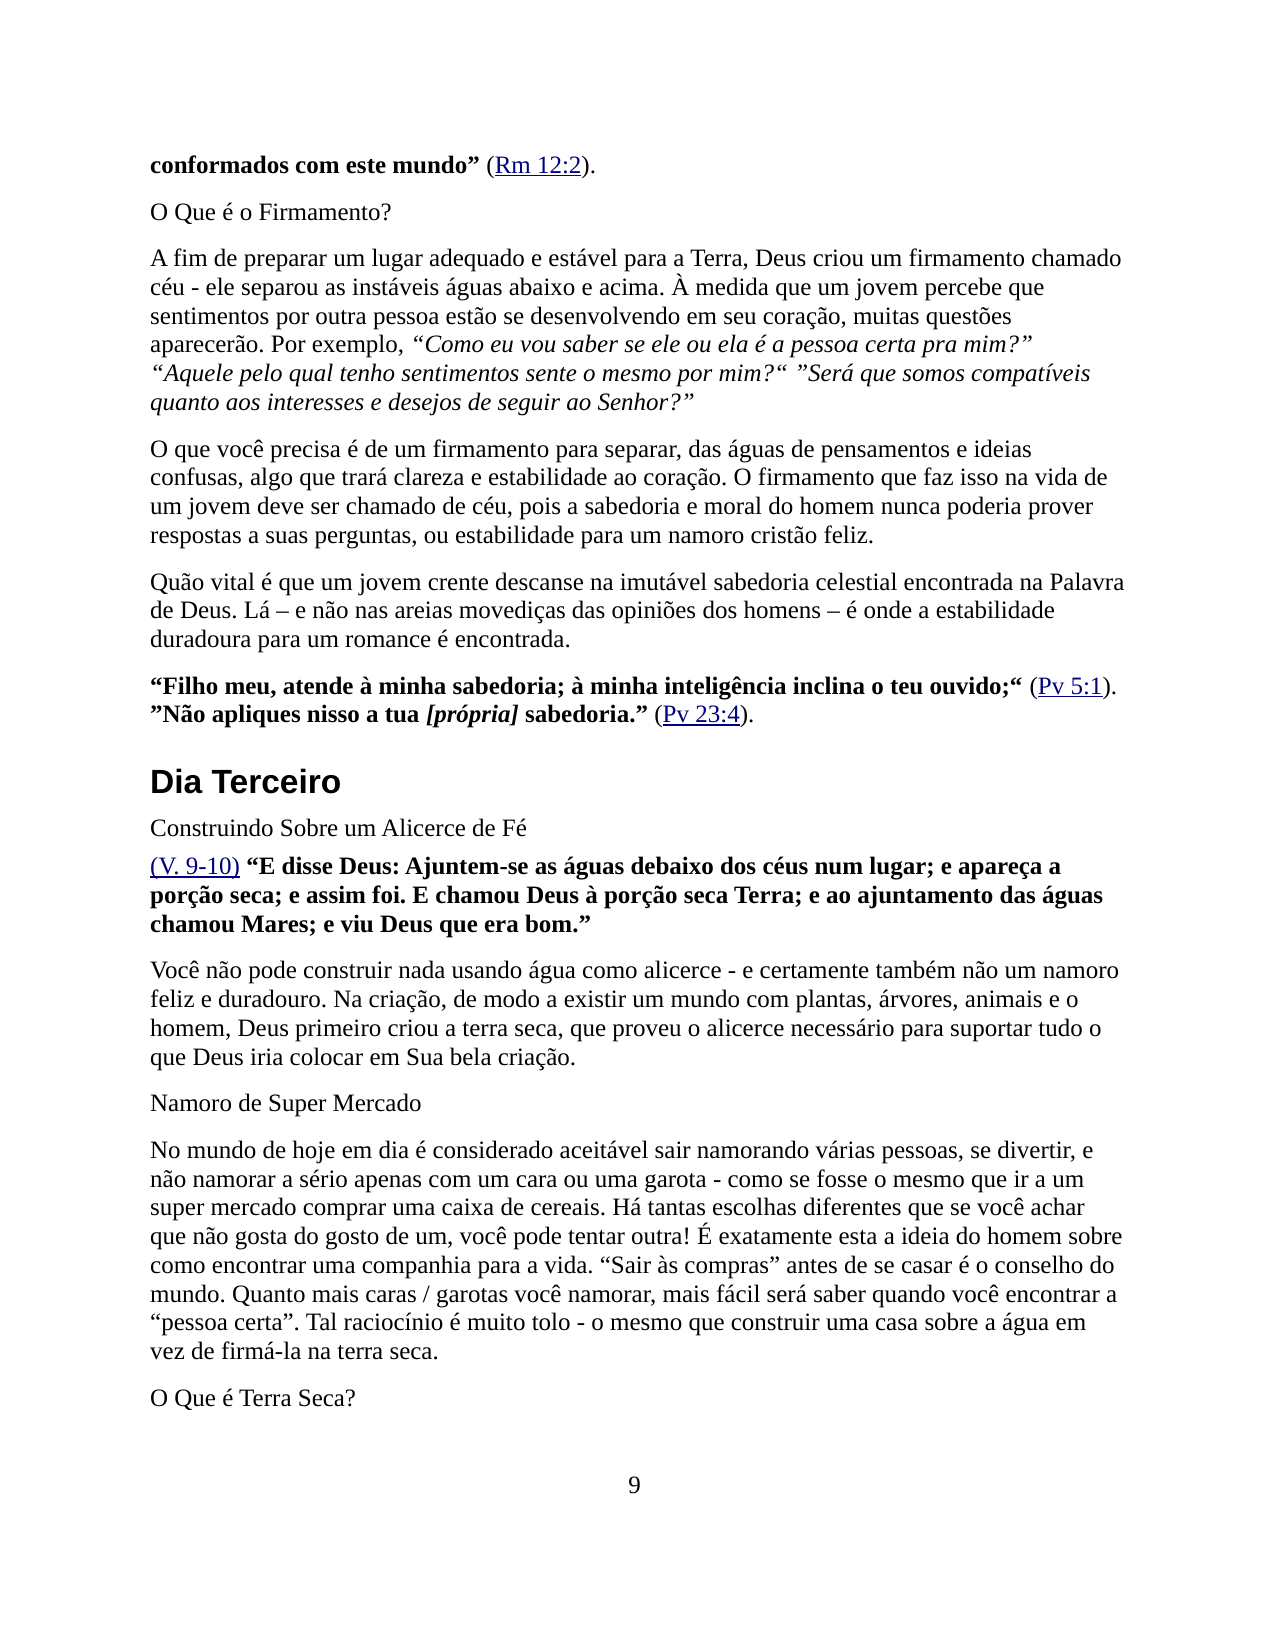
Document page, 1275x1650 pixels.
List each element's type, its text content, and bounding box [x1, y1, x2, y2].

text O Que é o Firmamento? [150, 197, 1125, 225]
subtitle Dia Terceiro [150, 762, 1125, 801]
text No mundo de hoje em dia é considerado aceitável sair namorando várias pessoas, se divertir, e não namorar a sério apenas com um cara ou uma garota - como se fosse o mesmo que ir a um super mercado comprar uma caixa de cereais. Há tantas escolhas diferentes que se você achar que não gosta do gosto de um, você pode tentar outra! É exatamente esta a ideia do homem sobre como encontrar uma companhia para a vida. “Sair às compras” antes de se casar é o conselho do mundo. Quanto mais caras / garotas você namorar, mais fácil será saber quando você encontrar a “pessoa certa”. Tal raciocínio é muito tolo - o mesmo que construir uma casa sobre a água em vez de firmá-la na terra seca. [150, 1135, 1125, 1365]
text O Que é Terra Seca? [150, 1383, 1125, 1412]
text O que você precisa é de um firmamento para separar, das águas de pensamentos e ideias confusas, algo que trará clareza e estabilidade ao coração. O firmamento que faz isso na vida de um jovem deve ser chamado de céu, pois a sabedoria e moral do homem nunca poderia prover respostas a suas perguntas, ou estabilidade para um namoro cristão feliz. [150, 434, 1125, 549]
text Quão vital é que um jovem crente descanse na imutável sabedoria celestial encontrada na Palavra de Deus. Lá – e não nas areias movediças das opiniões dos homens – é onde a estabilidade duradoura para um romance é encontrada. [150, 567, 1125, 653]
text A fim de preparar um lugar adequado e estável para a Terra, Deus criou um firmamento chamado céu - ele separou as instáveis águas abaixo e acima. À medida que um jovem percebe que sentimentos por outra pessoa estão se desenvolvendo em seu coração, muitas questões aparecerão. Por exemplo, “Como eu vou saber se ele ou ela é a pessoa certa pra mim?” “Aquele pelo qual tenho sentimentos sente o mesmo por mim?“ ”Será que somos compatíveis quanto aos interesses e desejos de seguir ao Senhor?” [150, 243, 1125, 416]
text (V. 9-10) “E disse Deus: Ajuntem-se as águas debaixo dos céus num lugar; e apareça a porção seca; e assim foi. E chamou Deus à porção seca Terra; e ao ajuntamento das águas chamou Mares; e viu Deus que era bom.” [150, 851, 1125, 937]
text Namoro de Super Mercado [150, 1088, 1125, 1117]
text “Filho meu, atende à minha sabedoria; à minha inteligência inclina o teu ouvido;“ (Pv 5:1). ”Não apliques nisso a tua [própria] sabedoria.” (Pv 23:4). [150, 671, 1125, 728]
text conformados com este mundo” (Rm 12:2). [150, 150, 1125, 179]
text Você não pode construir nada usando água como alicerce - e certamente também não um namoro feliz e duradouro. Na criação, de modo a existir um mundo com plantas, árvores, animais e o homem, Deus primeiro criou a terra seca, que proveu o alicerce necessário para suportar tudo o que Deus iria colocar em Sua bela criação. [150, 955, 1125, 1070]
text Construindo Sobre um Alicerce de Fé [150, 813, 1125, 842]
